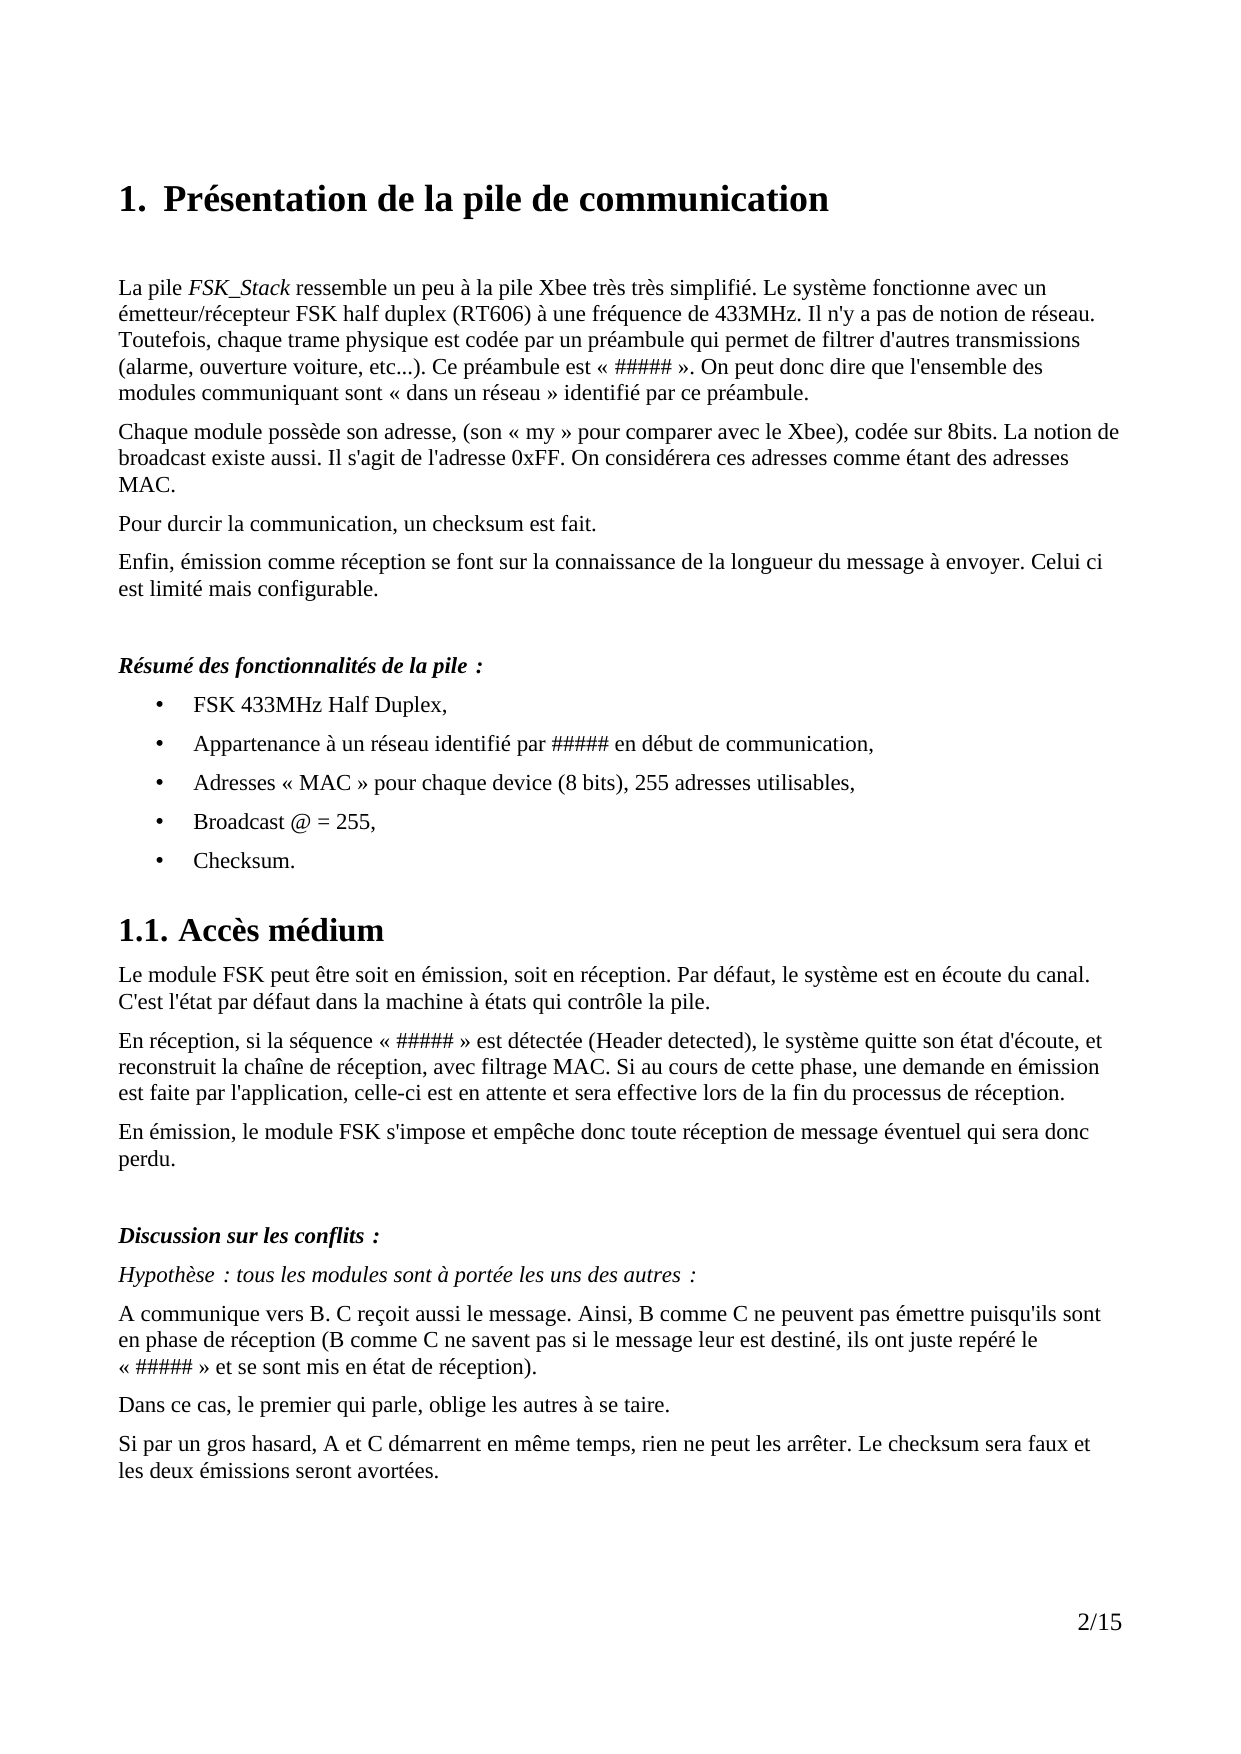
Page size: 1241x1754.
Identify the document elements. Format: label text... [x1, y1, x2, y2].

text Hypothèse : tous les modules sont à portée les uns des autres : [118, 1261, 1122, 1287]
text Chaque module possède son adresse, (son « my » pour comparer avec le Xbee), codée sur 8bits. La notion de broadcast existe aussi. Il s'agit de l'adresse 0xFF. On considérera ces adresses comme étant des adresses MAC. [118, 418, 1122, 497]
text Le module FSK peut être soit en émission, soit en réception. Par défaut, le système est en écoute du canal. C'est l'état par défaut dans la machine à états qui contrôle la pile. [118, 961, 1122, 1014]
text La pile FSK_Stack ressemble un peu à la pile Xbee très très simplifié. Le système fonctionne avec un émetteur/récepteur FSK half duplex (RT606) à une fréquence de 433MHz. Il n'y a pas de notion de réseau. Toutefois, chaque trame physique est codée par un préambule qui permet de filtrer d'autres transmissions (alarme, ouverture voiture, etc...). Ce préambule est « ##### ». On peut donc dire que l'ensemble des modules communiquant sont « dans un réseau » identifié par ce préambule. [118, 274, 1122, 406]
list Appartenance à un réseau identifié par ##### en début de communication, [156, 730, 1122, 757]
text Si par un gros hasard, A et C démarrent en même temps, rien ne peut les arrêter. Le checksum sera faux et les deux émissions seront avortées. [118, 1430, 1122, 1483]
list FSK 433MHz Half Duplex, [156, 691, 1122, 718]
text En réception, si la séquence « ##### » est détectée (Header detected), le système quitte son état d'écoute, et reconstruit la chaîne de réception, avec filtrage MAC. Si au cours de cette phase, une demande en émission est faite par l'application, celle-ci est en attente et sera effective lors de la fin du processus de réception. [118, 1027, 1122, 1106]
text Discussion sur les conflits : [118, 1222, 1122, 1249]
text Résumé des fonctionnalités de la pile : [118, 652, 1122, 679]
list Adresses « MAC » pour chaque device (8 bits), 255 adresses utilisables, [156, 769, 1122, 795]
subtitle Présentation de la pile de communication [118, 176, 1122, 220]
list Broadcast @ = 255, [156, 808, 1122, 834]
text A communique vers B. C reçoit aussi le message. Ainsi, B comme C ne peuvent pas émettre puisqu'ils sont en phase de réception (B comme C ne savent pas si le message leur est destiné, ils ont juste repéré le « ##### » et se sont mis en état de réception). [118, 1300, 1122, 1379]
text Pour durcir la communication, un checksum est fait. [118, 509, 1122, 536]
subtitle Accès médium [118, 911, 1122, 949]
list Checksum. [156, 847, 1122, 873]
text En émission, le module FSK s'impose et empêche donc toute réception de message éventuel qui sera donc perdu. [118, 1118, 1122, 1171]
text Enfin, émission comme réception se font sur la connaissance de la longueur du message à envoyer. Celui ci est limité mais configurable. [118, 548, 1122, 601]
text Dans ce cas, le premier qui parle, oblige les autres à se taire. [118, 1392, 1122, 1418]
